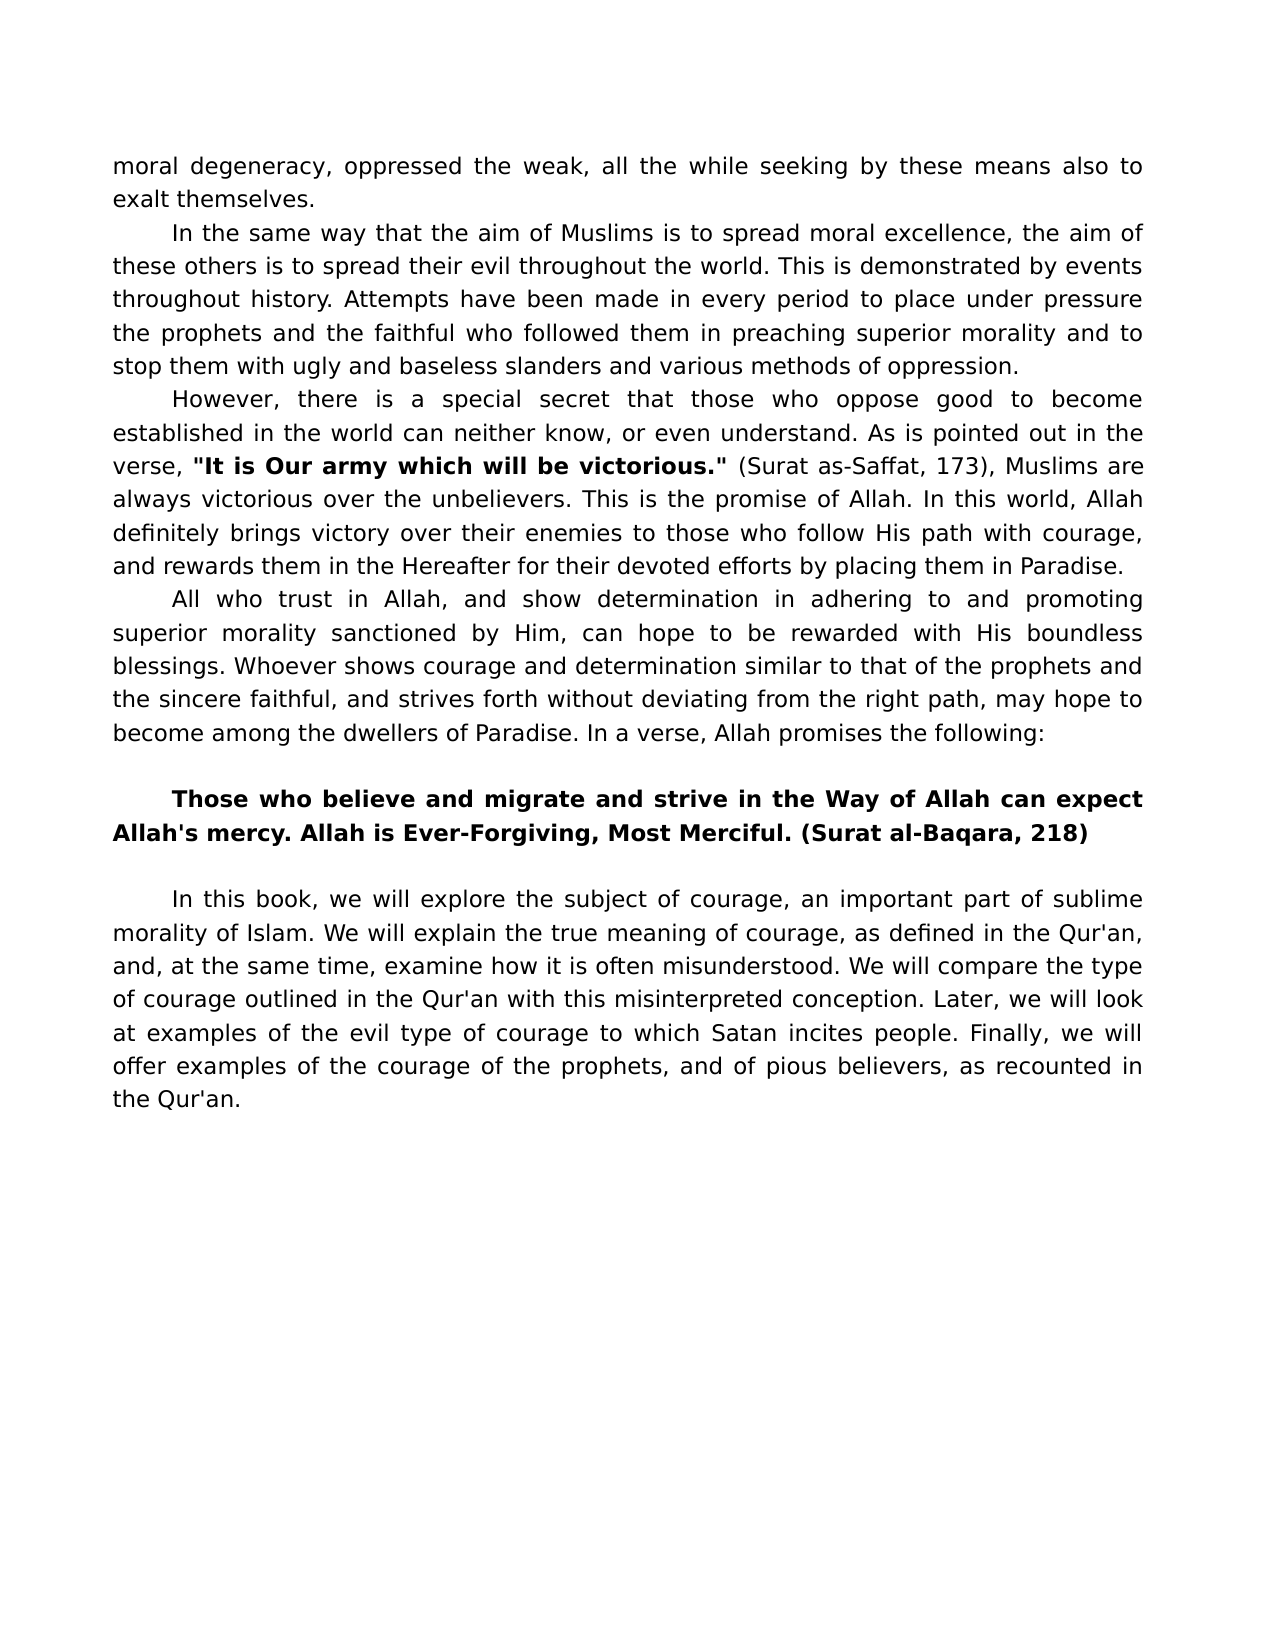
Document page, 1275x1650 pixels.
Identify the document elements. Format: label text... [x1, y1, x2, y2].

text All who trust in Allah, and show determination in adhering to and promoting superior morality sanctioned by Him, can hope to be rewarded with His boundless blessings. Whoever shows courage and determination similar to that of the prophets and the sincere faithful, and strives forth without deviating from the right path, may hope to become among the dwellers of Paradise. In a verse, Allah promises the following: [112, 581, 1145, 748]
text In the same way that the aim of Muslims is to spread moral excellence, the aim of these others is to spread their evil throughout the world. This is demonstrated by events throughout history. Attempts have been made in every period to place under pressure the prophets and the faithful who followed them in preaching superior morality and to stop them with ugly and baseless slanders and various methods of oppression. [112, 214, 1145, 381]
text However, there is a special secret that those who oppose good to become established in the world can neither know, or even understand. As is pointed out in the verse, "It is Our army which will be victorious." (Surat as-Saffat, 173), Muslims are always victorious over the unbelievers. This is the promise of Allah. In this world, Allah definitely brings victory over their enemies to those who follow His path with courage, and rewards them in the Hereafter for their devoted efforts by placing them in Paradise. [112, 381, 1145, 581]
text Those who believe and migrate and strive in the Way of Allah can expect Allah's mercy. Allah is Ever-Forgiving, Most Merciful. (Surat al-Baqara, 218) [112, 781, 1145, 848]
text In this book, we will explore the subject of courage, an important part of sublime morality of Islam. We will explain the true meaning of courage, as defined in the Qur'an, and, at the same time, examine how it is often misunderstood. We will compare the type of courage outlined in the Qur'an with this misinterpreted conception. Later, we will look at examples of the evil type of courage to which Satan incites people. Finally, we will offer examples of the courage of the prophets, and of pious believers, as recounted in the Qur'an. [112, 881, 1145, 1114]
text moral degeneracy, oppressed the weak, all the while seeking by these means also to exalt themselves. [112, 148, 1145, 214]
